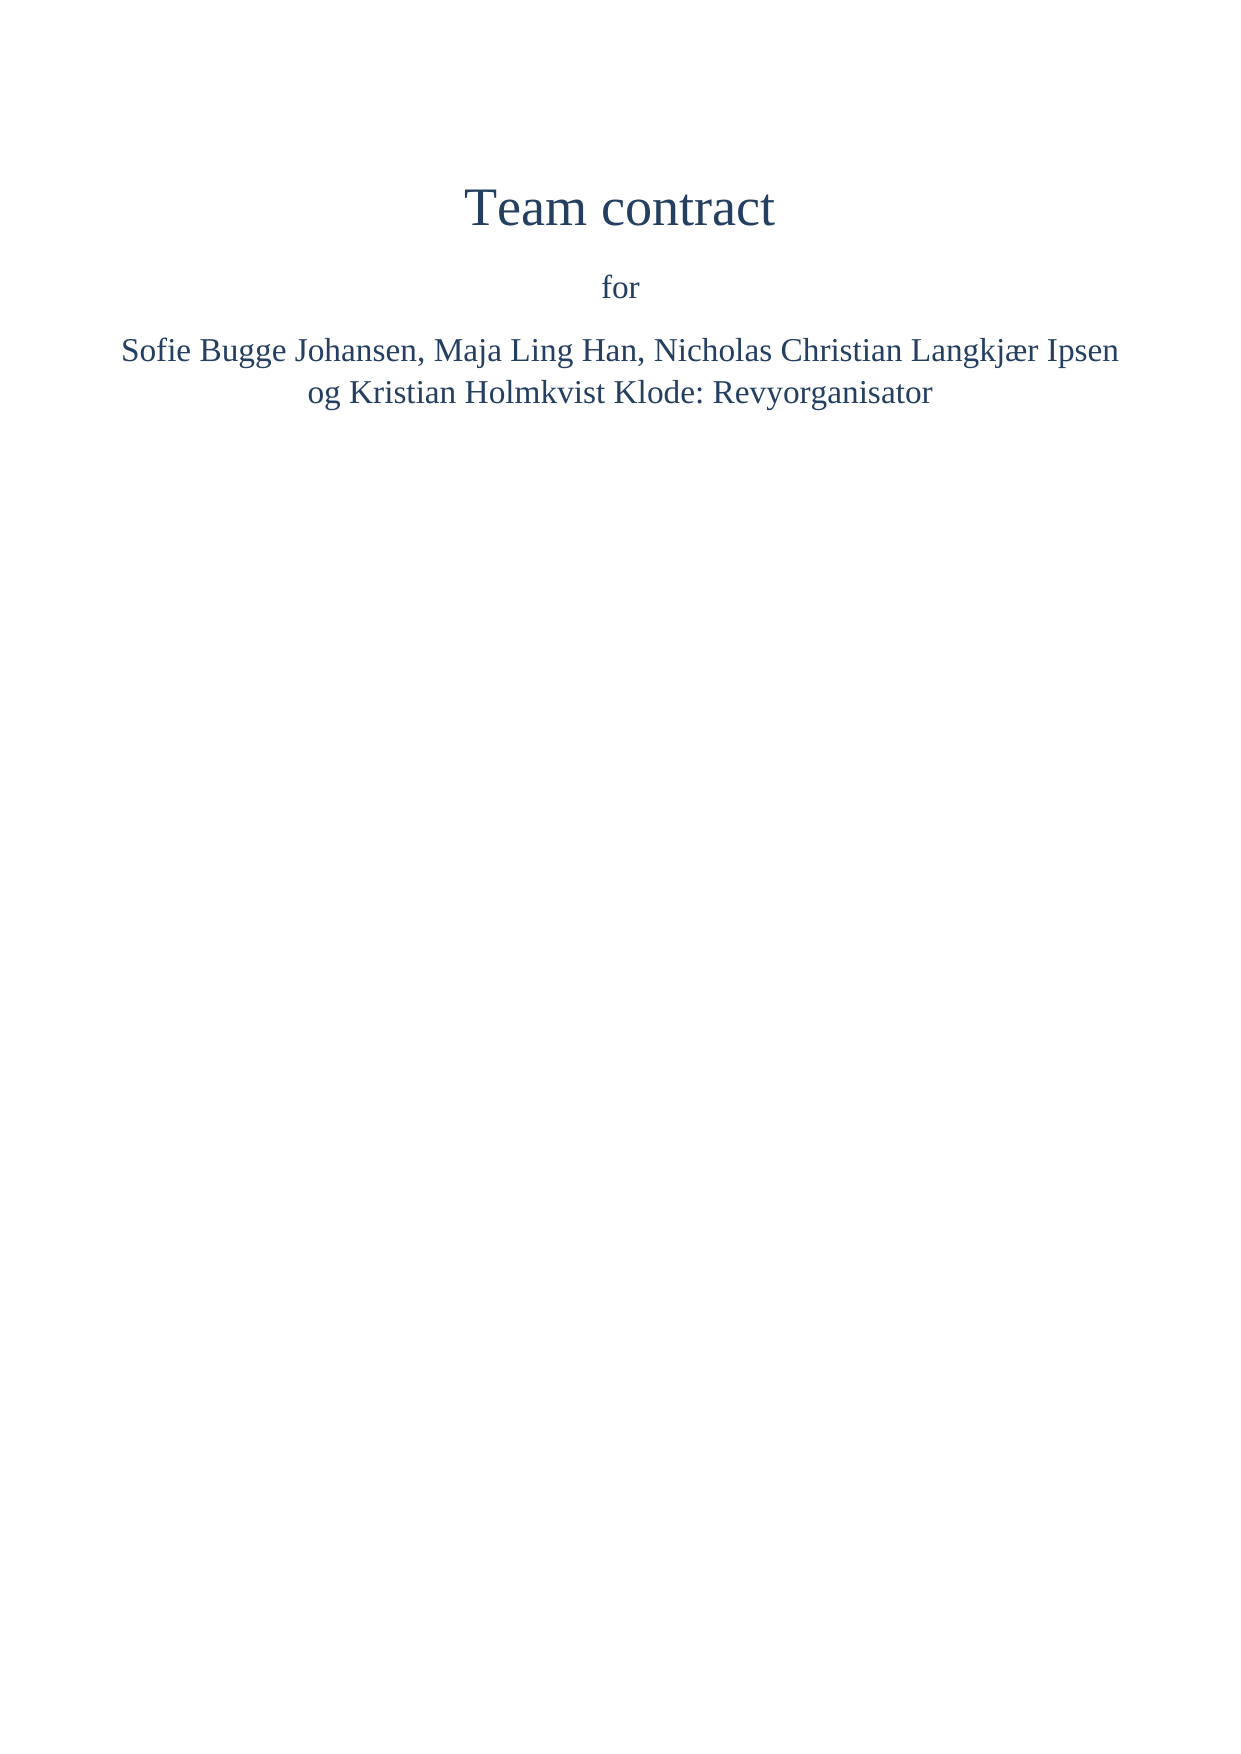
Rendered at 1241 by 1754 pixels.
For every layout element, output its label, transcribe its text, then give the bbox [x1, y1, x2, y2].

subtitle for [118, 268, 1122, 305]
subtitle Sofie Bugge Johansen, Maja Ling Han, Nicholas Christian Langkjær Ipsen og Kristian Holmkvist Klode: Revyorganisator [118, 332, 1122, 411]
text Team contract [118, 177, 1122, 237]
